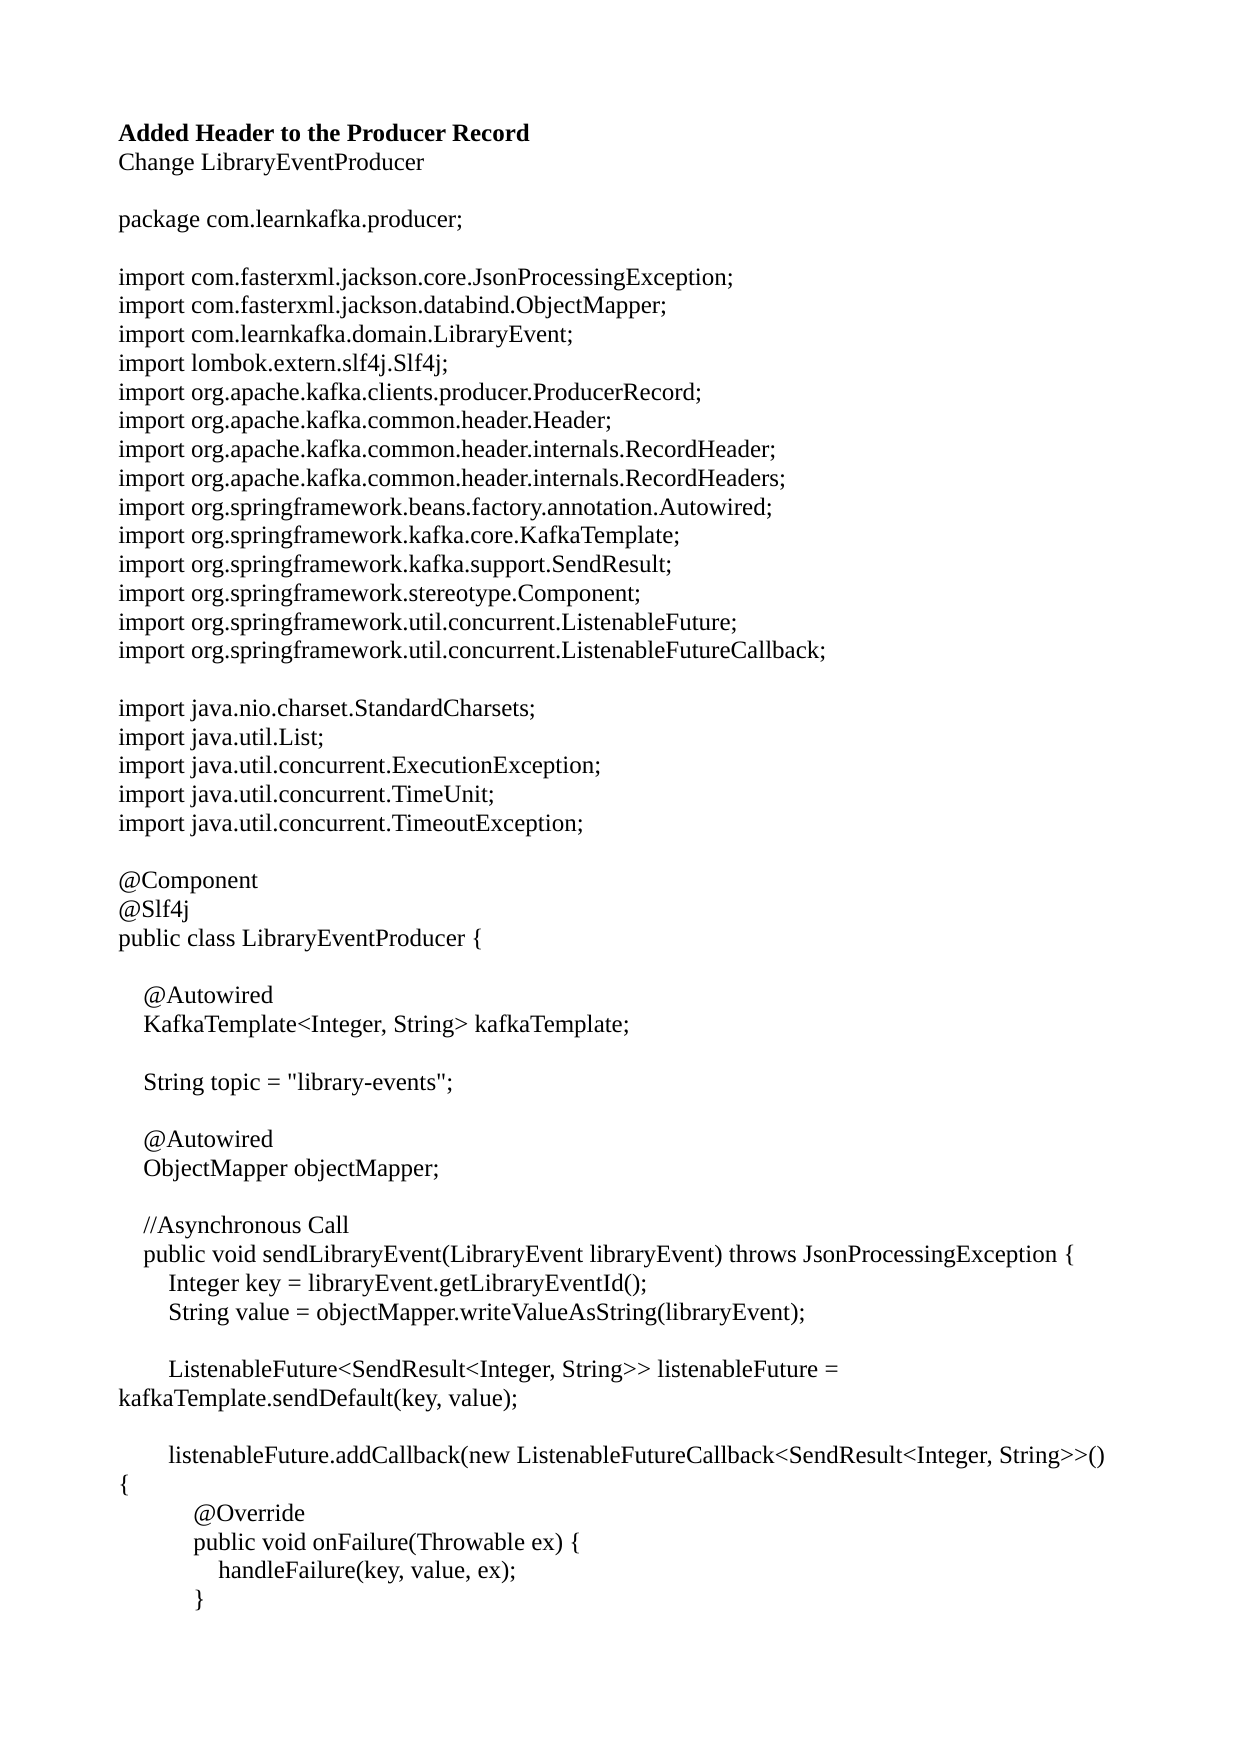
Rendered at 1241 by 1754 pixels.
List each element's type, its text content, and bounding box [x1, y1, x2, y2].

text package com.learnkafka.producer; import com.fasterxml.jackson.core.JsonProcessingException; import com.fasterxml.jackson.databind.ObjectMapper; import com.learnkafka.domain.LibraryEvent; import lombok.extern.slf4j.Slf4j; import org.apache.kafka.clients.producer.ProducerRecord; import org.apache.kafka.common.header.Header; import org.apache.kafka.common.header.internals.RecordHeader; import org.apache.kafka.common.header.internals.RecordHeaders; import org.springframework.beans.factory.annotation.Autowired; import org.springframework.kafka.core.KafkaTemplate; import org.springframework.kafka.support.SendResult; import org.springframework.stereotype.Component; import org.springframework.util.concurrent.ListenableFuture; import org.springframework.util.concurrent.ListenableFutureCallback; import java.nio.charset.StandardCharsets; import java.util.List; import java.util.concurrent.ExecutionException; import java.util.concurrent.TimeUnit; import java.util.concurrent.TimeoutException; @Component @Slf4j public class LibraryEventProducer { @Autowired KafkaTemplate<Integer, String> kafkaTemplate; String topic = "library-events"; @Autowired ObjectMapper objectMapper; //Asynchronous Call public void sendLibraryEvent(LibraryEvent libraryEvent) throws JsonProcessingException { Integer key = libraryEvent.getLibraryEventId(); String value = objectMapper.writeValueAsString(libraryEvent); ListenableFuture<SendResult<Integer, String>> listenableFuture = kafkaTemplate.sendDefault(key, value); listenableFuture.addCallback(new ListenableFutureCallback<SendResult<Integer, String>>() { @Override public void onFailure(Throwable ex) { handleFailure(key, value, ex); } [118, 204, 1122, 1613]
text Change LibraryEventProducer [118, 147, 1122, 176]
text Added Header to the Producer Record [118, 118, 1122, 147]
